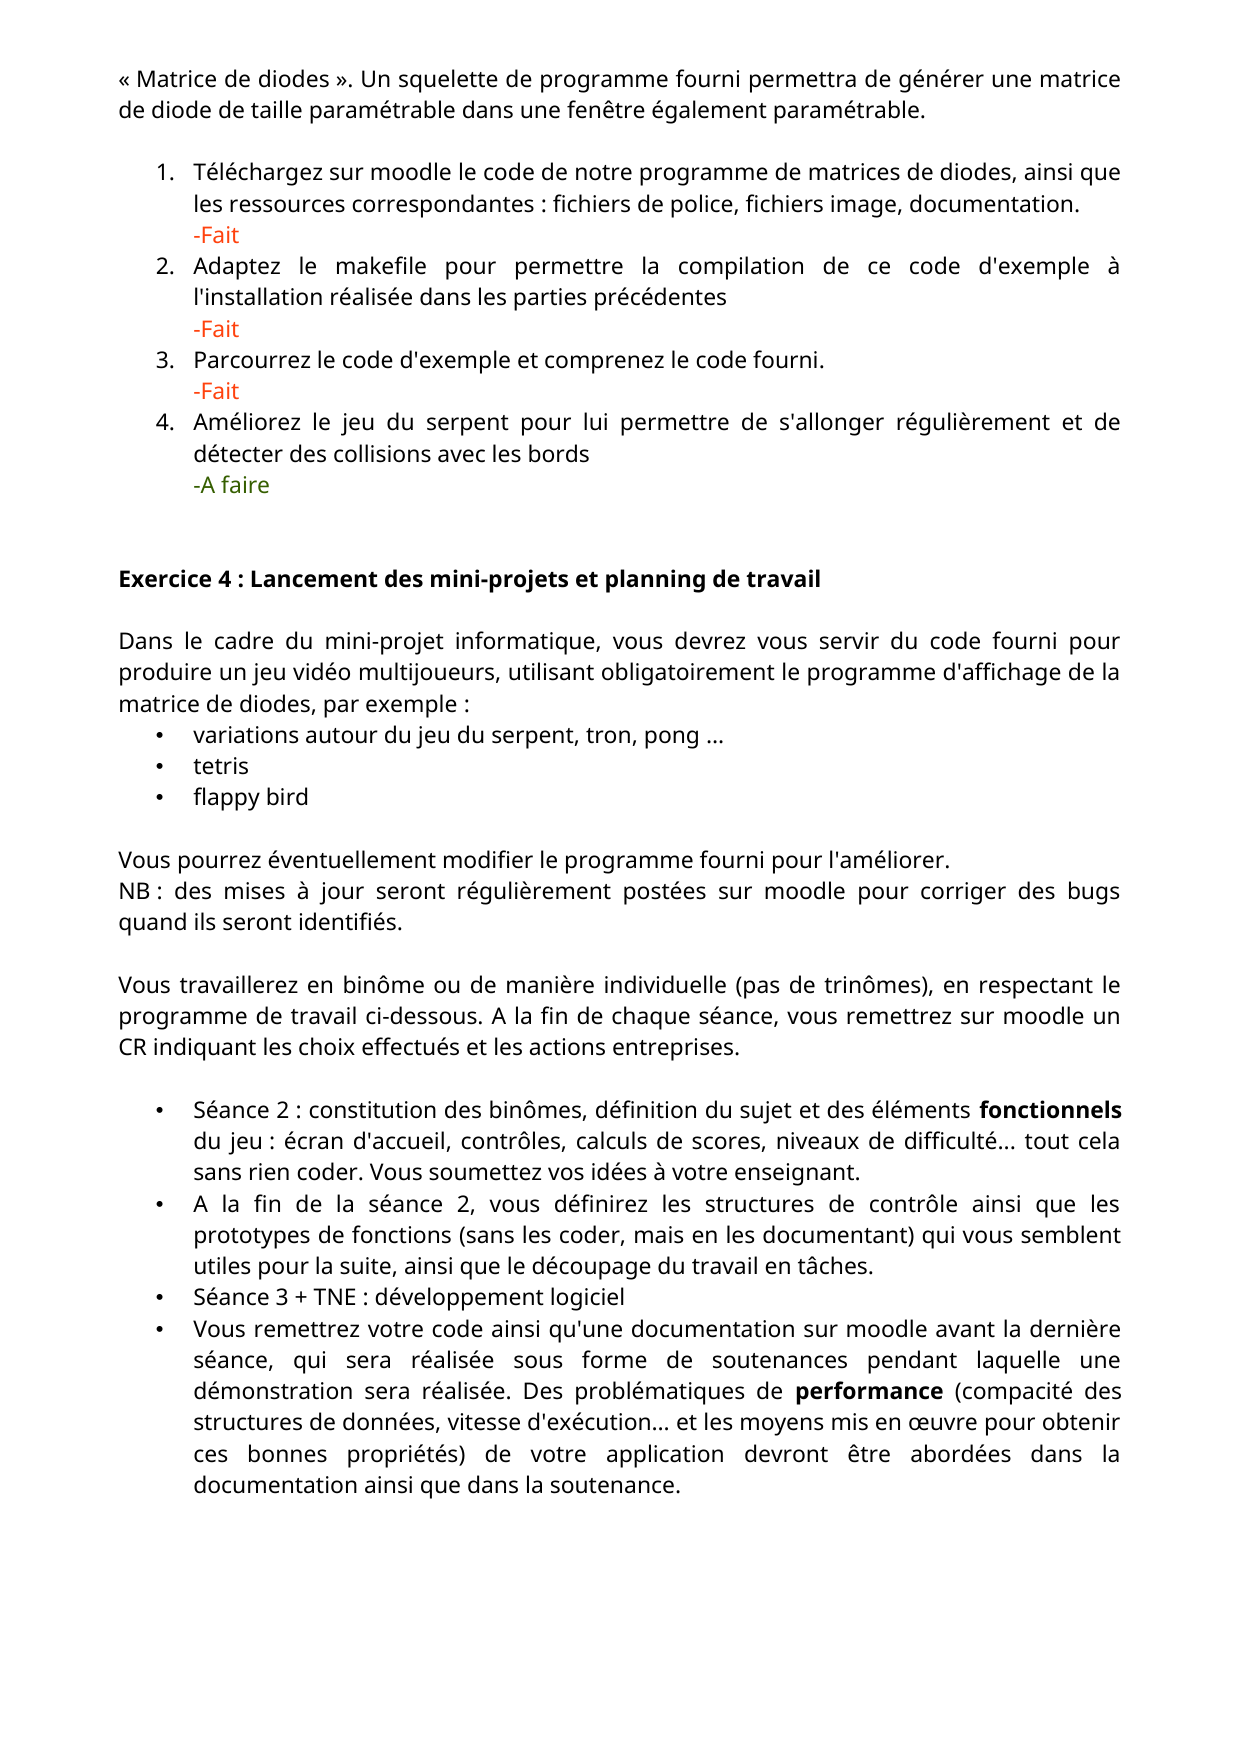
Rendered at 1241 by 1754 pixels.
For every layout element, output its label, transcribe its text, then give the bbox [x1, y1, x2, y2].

text « Matrice de diodes ». Un squelette de programme fourni permettra de générer une matrice de diode de taille paramétrable dans une fenêtre également paramétrable. [118, 62, 1122, 125]
list Séance 2 : constitution des binômes, définition du sujet et des éléments fonctionnels du jeu : écran d'accueil, contrôles, calculs de scores, niveaux de difficulté... tout cela sans rien coder. Vous soumettez vos idées à votre enseignant. [156, 1094, 1122, 1187]
list Téléchargez sur moodle le code de notre programme de matrices de diodes, ainsi que les ressources correspondantes : fichiers de police, fichiers image, documentation. [156, 156, 1122, 219]
list flappy bird [156, 781, 1122, 812]
list A la fin de la séance 2, vous définirez les structures de contrôle ainsi que les prototypes de fonctions (sans les coder, mais en les documentant) qui vous semblent utiles pour la suite, ainsi que le découpage du travail en tâches. [156, 1187, 1122, 1281]
list Parcourrez le code d'exemple et comprenez le code fourni. [156, 344, 1122, 375]
text Vous travaillerez en binôme ou de manière individuelle (pas de trinômes), en respectant le programme de travail ci-dessous. A la fin de chaque séance, vous remettrez sur moodle un CR indiquant les choix effectués et les actions entreprises. [118, 969, 1122, 1062]
text Dans le cadre du mini-projet informatique, vous devrez vous servir du code fourni pour produire un jeu vidéo multijoueurs, utilisant obligatoirement le programme d'affichage de la matrice de diodes, par exemple : [118, 625, 1122, 719]
list tetris [156, 750, 1122, 781]
list -Fait [156, 219, 1122, 250]
list Adaptez le makefile pour permettre la compilation de ce code d'exemple à l'installation réalisée dans les parties précédentes [156, 250, 1122, 312]
list Séance 3 + TNE : développement logiciel [156, 1281, 1122, 1312]
list -A faire [156, 469, 1122, 500]
text NB : des mises à jour seront régulièrement postées sur moodle pour corriger des bugs quand ils seront identifiés. [118, 875, 1122, 937]
list -Fait [156, 375, 1122, 406]
text Vous pourrez éventuellement modifier le programme fourni pour l'améliorer. [118, 844, 1122, 875]
list Améliorez le jeu du serpent pour lui permettre de s'allonger régulièrement et de détecter des collisions avec les bords [156, 406, 1122, 469]
list Vous remettrez votre code ainsi qu'une documentation sur moodle avant la dernière séance, qui sera réalisée sous forme de soutenances pendant laquelle une démonstration sera réalisée. Des problématiques de performance (compacité des structures de données, vitesse d'exécution… et les moyens mis en œuvre pour obtenir ces bonnes propriétés) de votre application devront être abordées dans la documentation ainsi que dans la soutenance. [156, 1312, 1122, 1500]
list variations autour du jeu du serpent, tron, pong … [156, 719, 1122, 750]
text Exercice 4 : Lancement des mini-projets et planning de travail [118, 562, 1122, 594]
list -Fait [156, 312, 1122, 344]
